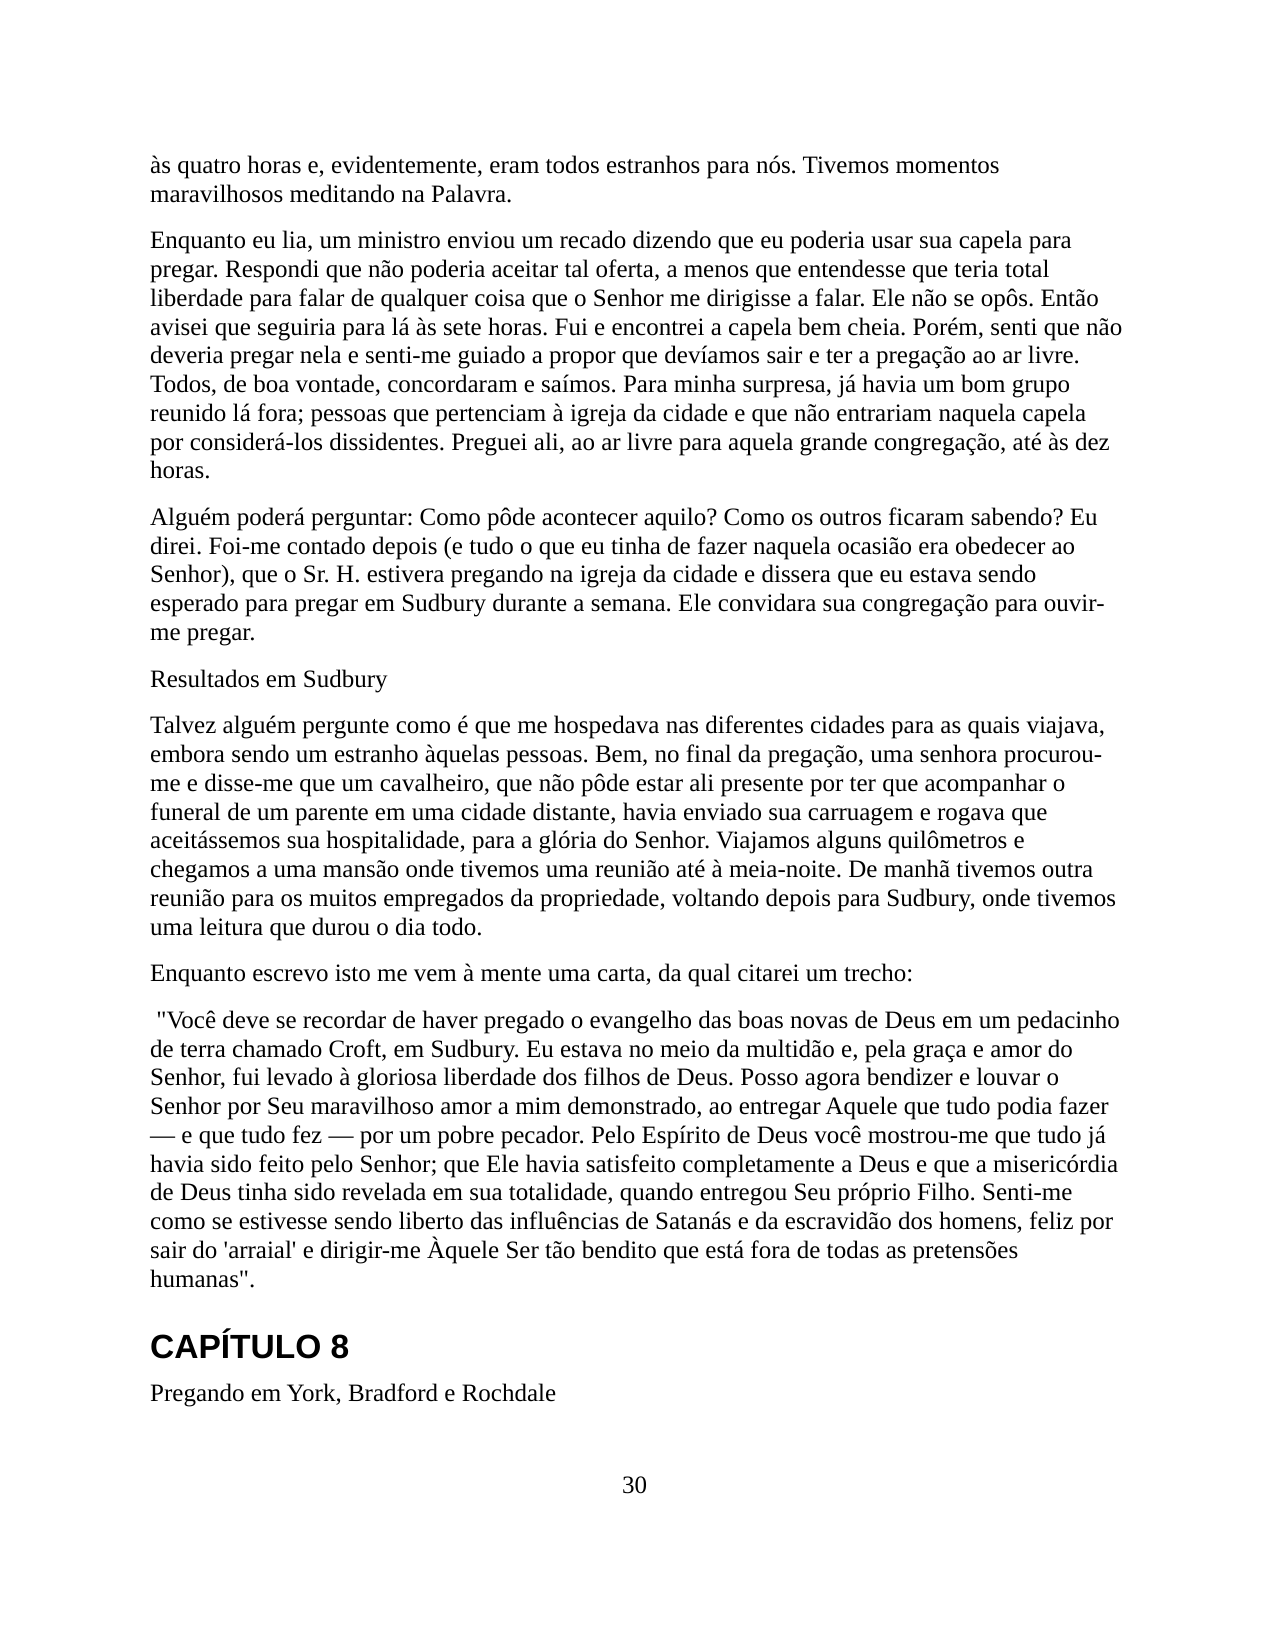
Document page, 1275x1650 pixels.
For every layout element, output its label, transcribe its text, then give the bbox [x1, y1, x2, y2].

text "Você deve se recordar de haver pregado o evangelho das boas novas de Deus em um pedacinho de terra chamado Croft, em Sudbury. Eu estava no meio da multidão e, pela graça e amor do Senhor, fui levado à gloriosa liberdade dos filhos de Deus. Posso agora bendizer e louvar o Senhor por Seu maravilhoso amor a mim demonstrado, ao entregar Aquele que tudo podia fazer — e que tudo fez — por um pobre pecador. Pelo Espírito de Deus você mostrou-me que tudo já havia sido feito pelo Senhor; que Ele havia satisfeito completamente a Deus e que a misericórdia de Deus tinha sido revelada em sua totalidade, quando entregou Seu próprio Filho. Senti-me como se estivesse sendo liberto das influências de Satanás e da escravidão dos homens, feliz por sair do 'arraial' e dirigir-me Àquele Ser tão bendito que está fora de todas as pretensões humanas". [150, 1005, 1125, 1292]
text Enquanto eu lia, um ministro enviou um recado dizendo que eu poderia usar sua capela para pregar. Respondi que não poderia aceitar tal oferta, a menos que entendesse que teria total liberdade para falar de qualquer coisa que o Senhor me dirigisse a falar. Ele não se opôs. Então avisei que seguiria para lá às sete horas. Fui e encontrei a capela bem cheia. Porém, senti que não deveria pregar nela e senti-me guiado a propor que devíamos sair e ter a pregação ao ar livre. Todos, de boa vontade, concordaram e saímos. Para minha surpresa, já havia um bom grupo reunido lá fora; pessoas que pertenciam à igreja da cidade e que não entrariam naquela capela por considerá-los dissidentes. Preguei ali, ao ar livre para aquela grande congregação, até às dez horas. [150, 225, 1125, 484]
text Pregando em York, Bradford e Rochdale [150, 1378, 1125, 1406]
text Enquanto escrevo isto me vem à mente uma carta, da qual citarei um trecho: [150, 958, 1125, 987]
text Resultados em Sudbury [150, 664, 1125, 692]
subtitle CAPÍTULO 8 [150, 1326, 1125, 1365]
text Talvez alguém pergunte como é que me hospedava nas diferentes cidades para as quais viajava, embora sendo um estranho àquelas pessoas. Bem, no final da pregação, uma senhora procurou-me e disse-me que um cavalheiro, que não pôde estar ali presente por ter que acompanhar o funeral de um parente em uma cidade distante, havia enviado sua carruagem e rogava que aceitássemos sua hospitalidade, para a glória do Senhor. Viajamos alguns quilômetros e chegamos a uma mansão onde tivemos uma reunião até à meia-noite. De manhã tivemos outra reunião para os muitos empregados da propriedade, voltando depois para Sudbury, onde tivemos uma leitura que durou o dia todo. [150, 710, 1125, 940]
text Alguém poderá perguntar: Como pôde acontecer aquilo? Como os outros ficaram sabendo? Eu direi. Foi-me contado depois (e tudo o que eu tinha de fazer naquela ocasião era obedecer ao Senhor), que o Sr. H. estivera pregando na igreja da cidade e dissera que eu estava sendo esperado para pregar em Sudbury durante a semana. Ele convidara sua congregação para ouvir-me pregar. [150, 502, 1125, 646]
text às quatro horas e, evidentemente, eram todos estranhos para nós. Tivemos momentos maravilhosos meditando na Palavra. [150, 150, 1125, 207]
